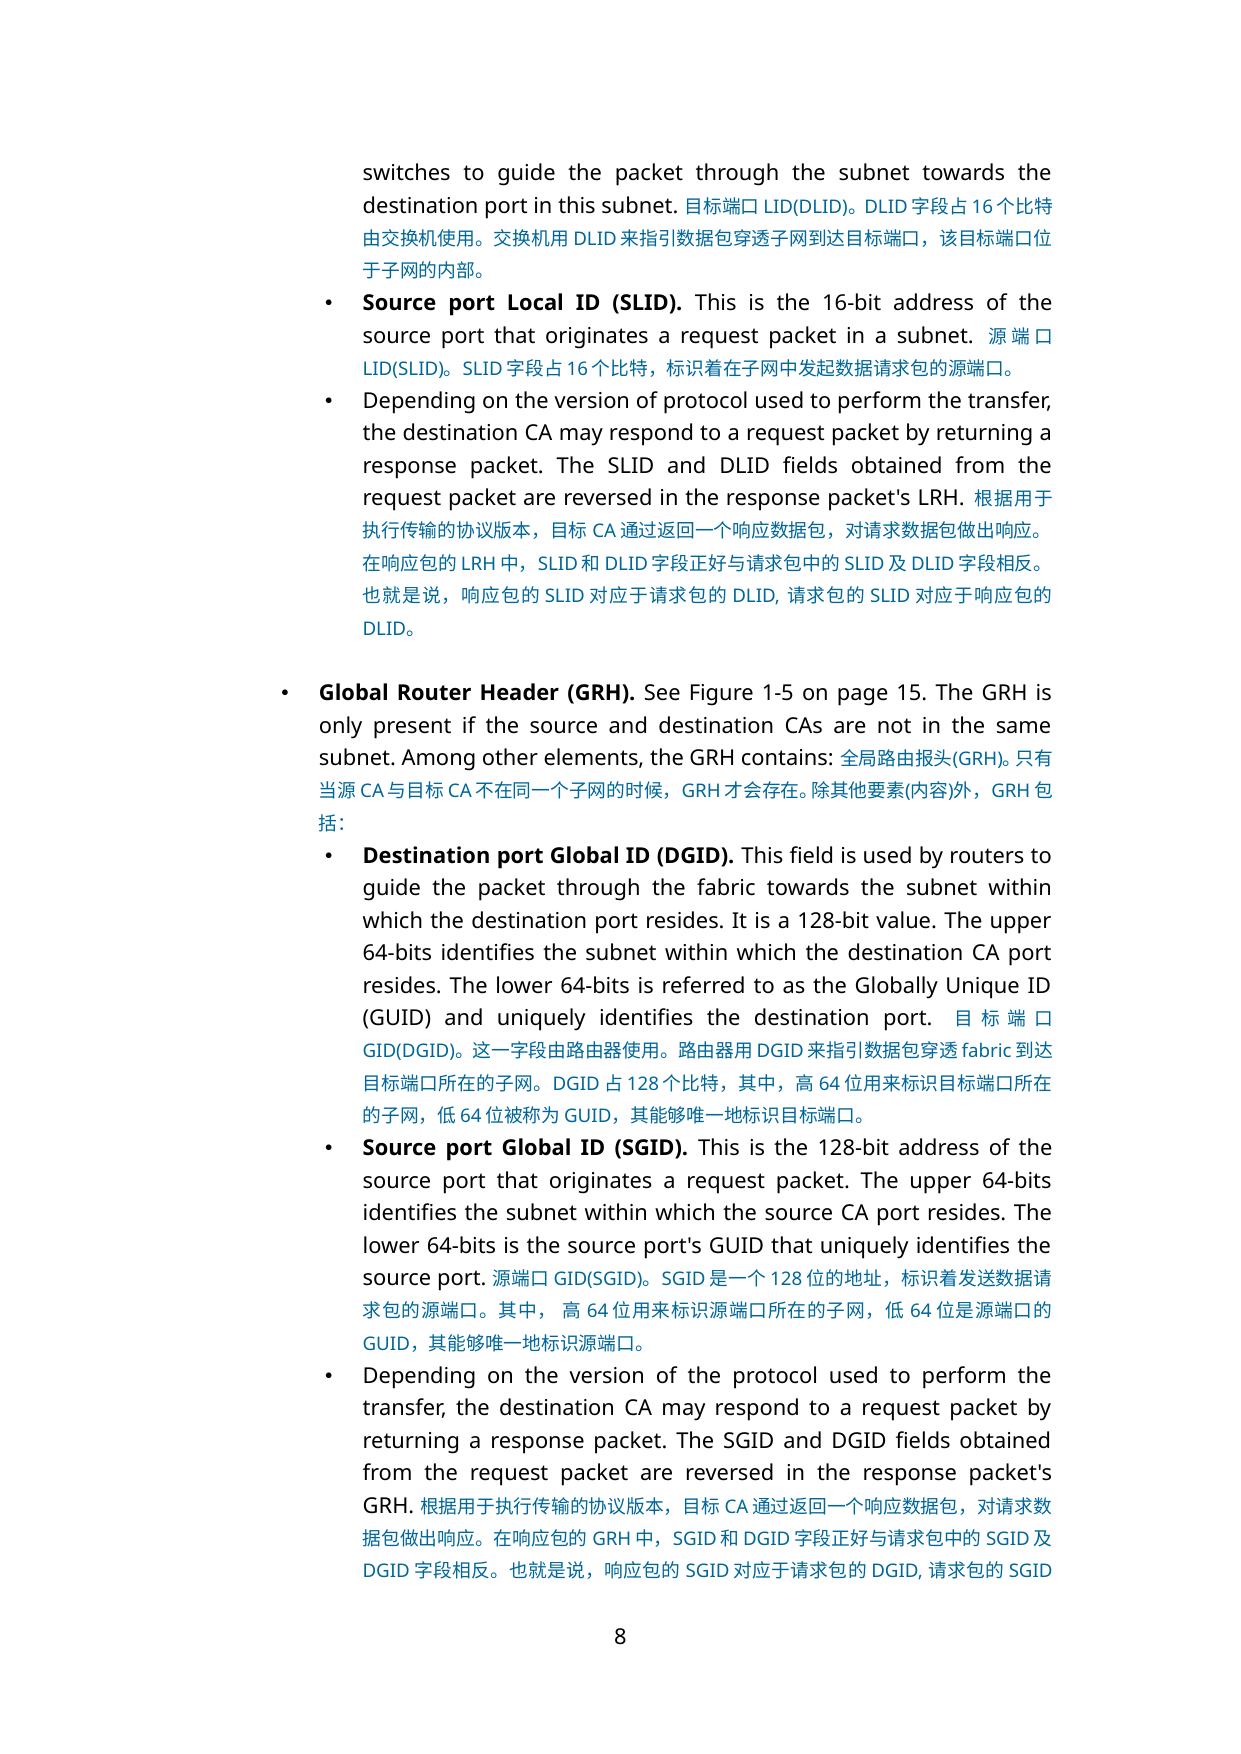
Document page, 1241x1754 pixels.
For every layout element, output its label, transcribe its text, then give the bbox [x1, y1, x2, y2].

picture [874, 1082, 880, 1089]
picture [643, 1309, 649, 1316]
list Destination port Global ID (DGID). This field is used by routers to guide the packet through the fabric towards the subnet within which the destination port resides. It is a 128-bit value. The upper 64-bits identifies the subnet within which the destination CA port resides. The lower 64-bits is referred to as the Globally Unique ID (GUID) and uniquely identifies the destination port. 目标端口GID(DGID)。这一字段由路由器使用。路由器用DGID来指引数据包穿透fabric到达目标端口所在的子网。DGID占128个比特，其中，高64位用来标识目标端口所在的子网，低64位被称为GUID，其能够唯一地标识目标端口。 [325, 838, 1053, 1131]
picture [933, 794, 941, 799]
picture [698, 1047, 704, 1055]
picture [447, 1507, 453, 1515]
picture [923, 1048, 931, 1053]
picture [496, 1497, 504, 1505]
picture [732, 362, 741, 367]
picture [797, 531, 803, 539]
picture [789, 784, 798, 789]
picture [827, 236, 831, 246]
picture [928, 1273, 937, 1279]
picture [698, 1305, 707, 1311]
picture [1035, 1048, 1039, 1058]
picture [1015, 1303, 1027, 1314]
picture [461, 1303, 473, 1314]
picture [682, 1044, 687, 1054]
picture [421, 1076, 433, 1087]
picture [785, 1114, 796, 1120]
picture [502, 1532, 511, 1537]
picture [994, 328, 1006, 337]
picture [371, 1539, 377, 1547]
picture [921, 784, 927, 796]
picture [540, 230, 547, 244]
picture [584, 1335, 596, 1344]
picture [929, 531, 935, 539]
picture [629, 528, 635, 536]
picture [712, 1272, 725, 1276]
picture [503, 784, 512, 789]
picture [411, 789, 422, 795]
picture [987, 361, 999, 372]
picture [674, 1106, 682, 1119]
picture [427, 230, 434, 244]
list Depending on the version of protocol used to perform the transfer, the destination CA may respond to a request packet by returning a response packet. The SLID and DLID fields obtained from the request packet are reversed in the response packet's LRH. 根据用于执行传输的协议版本，目标CA通过返回一个响应数据包，对请求数据包做出响应。在响应包的LRH中，SLID和DLID字段正好与请求包中的SLID及DLID字段相反。也就是说，响应包的SLID对应于请求包的DLID, 请求包的SLID对应于响应包的DLID。 [325, 383, 1053, 643]
picture [1016, 231, 1028, 242]
picture [716, 562, 722, 569]
picture [443, 229, 455, 240]
picture [752, 236, 760, 246]
picture [628, 1041, 640, 1052]
picture [568, 1338, 577, 1344]
list Depending on the version of the protocol used to perform the transfer, the destination CA may respond to a request packet by returning a response packet. The SGID and DGID fields obtained from the request packet are reversed in the response packet's GRH. 根据用于执行传输的协议版本，目标CA通过返回一个响应数据包，对请求数据包做出响应。在响应包的GRH中，SGID和DGID字段正好与请求包中的SGID及DGID字段相反。也就是说，响应包的SGID对应于请求包的DGID, 请求包的SGID [325, 1358, 1053, 1586]
picture [468, 1505, 474, 1512]
picture [711, 368, 720, 376]
picture [750, 1303, 762, 1314]
picture [946, 1278, 955, 1286]
picture [693, 363, 702, 369]
picture [891, 1051, 897, 1059]
picture [858, 1537, 864, 1544]
picture [954, 360, 966, 369]
picture [364, 235, 370, 243]
picture [405, 589, 418, 593]
picture [587, 1047, 593, 1055]
picture [985, 752, 993, 765]
picture [927, 1078, 936, 1084]
picture [1023, 1279, 1029, 1287]
picture [943, 1082, 954, 1088]
picture [473, 1334, 481, 1347]
picture [467, 237, 473, 244]
picture [704, 239, 710, 247]
picture [555, 529, 566, 535]
picture [958, 1304, 971, 1308]
picture [363, 521, 371, 529]
picture [742, 199, 754, 210]
picture [367, 1082, 378, 1088]
picture [498, 1270, 510, 1279]
list Global Router Header (GRH). See Figure 1-5 on page 15. The GRH is only present if the source and destination CAs are not in the same subnet. Among other elements, the GRH contains: 全局路由报头(GRH)。只有当源CA与目标CA不在同一个子网的时候，GRH才会存在。除其他要素(内容)外，GRH包括： [281, 676, 1053, 838]
picture [982, 490, 990, 503]
picture [892, 1302, 899, 1312]
list Source port Local ID (SLID). This is the 16-bit address of the source port that originates a request packet in a subnet. 源端口LID(SLID)。SLID字段占16个比特，标识着在子网中发起数据请求包的源端口。 [325, 286, 1053, 383]
picture [817, 359, 825, 364]
picture [838, 1108, 850, 1119]
picture [769, 1110, 778, 1116]
list Destination port Local ID (DLID). This 16-bit field is used by switches to guide the packet through the subnet towards the destination port in this subnet. 目标端口LID(DLID)。DLID字段占16个比特，由交换机使用。交换机用DLID来指引数据包穿透子网到达目标端口，该目标端口位于子网的内部。 [325, 156, 1053, 286]
picture [343, 782, 355, 791]
picture [997, 1076, 1009, 1087]
picture [929, 1507, 935, 1515]
picture [371, 557, 380, 562]
picture [940, 1048, 948, 1058]
picture [549, 1047, 555, 1055]
picture [652, 1049, 658, 1056]
picture [881, 752, 886, 762]
picture [796, 1304, 805, 1309]
picture [761, 1504, 767, 1512]
picture [1036, 1011, 1048, 1022]
picture [959, 1017, 970, 1023]
picture [484, 557, 492, 570]
picture [834, 1050, 841, 1058]
picture [689, 205, 700, 211]
picture [1042, 1077, 1051, 1082]
picture [715, 1302, 727, 1311]
picture [561, 237, 567, 244]
picture [647, 238, 654, 246]
picture [550, 1564, 563, 1568]
picture [428, 1498, 436, 1511]
picture [427, 1302, 439, 1311]
picture [687, 1505, 698, 1511]
picture [981, 1302, 993, 1311]
picture [1025, 497, 1031, 504]
list Source port Global ID (SGID). This is the 128-bit address of the source port that originates a request packet. The upper 64-bits identifies the subnet within which the source CA port resides. The lower 64-bits is the source port's GUID that uniquely identifies the source port. 源端口GID(SGID)。SGID是一个128位的地址，标识着发送数据请求包的源端口。其中， 高64位用来标识源端口所在的子网，低64位是源端口的GUID，其能够唯一地标识源端口。 [325, 1131, 1053, 1358]
picture [444, 1107, 451, 1117]
picture [745, 1049, 751, 1056]
picture [1018, 784, 1026, 797]
picture [570, 1044, 575, 1054]
picture [1003, 499, 1009, 507]
picture [963, 237, 974, 243]
picture [618, 1336, 630, 1347]
picture [532, 1271, 544, 1282]
picture [903, 231, 915, 242]
picture [850, 237, 861, 243]
picture [869, 1273, 881, 1286]
picture [863, 369, 869, 377]
picture [619, 1532, 627, 1545]
picture [1036, 329, 1048, 340]
picture [466, 1077, 475, 1082]
picture [898, 755, 904, 763]
picture [736, 236, 744, 241]
picture [448, 264, 454, 276]
